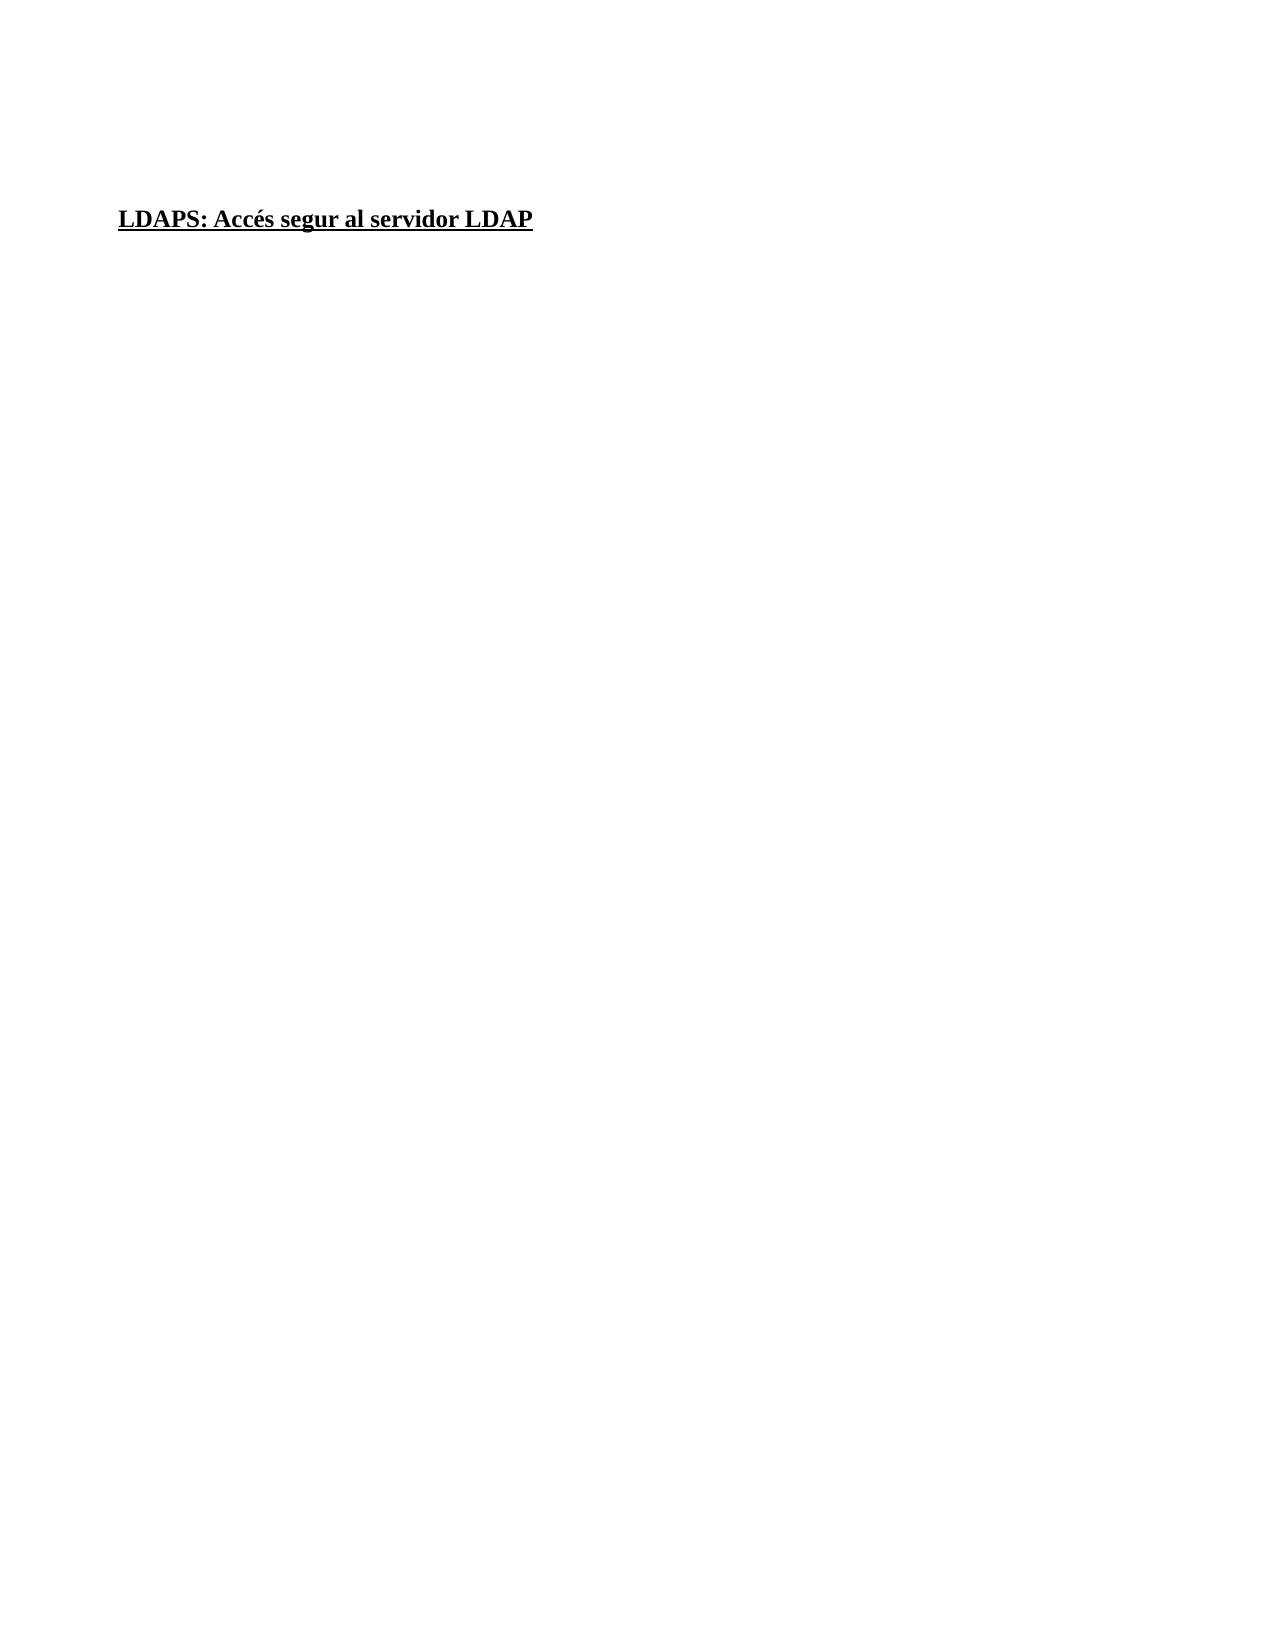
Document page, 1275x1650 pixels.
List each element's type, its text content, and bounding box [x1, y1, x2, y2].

text LDAPS: Accés segur al servidor LDAP [118, 204, 1157, 233]
